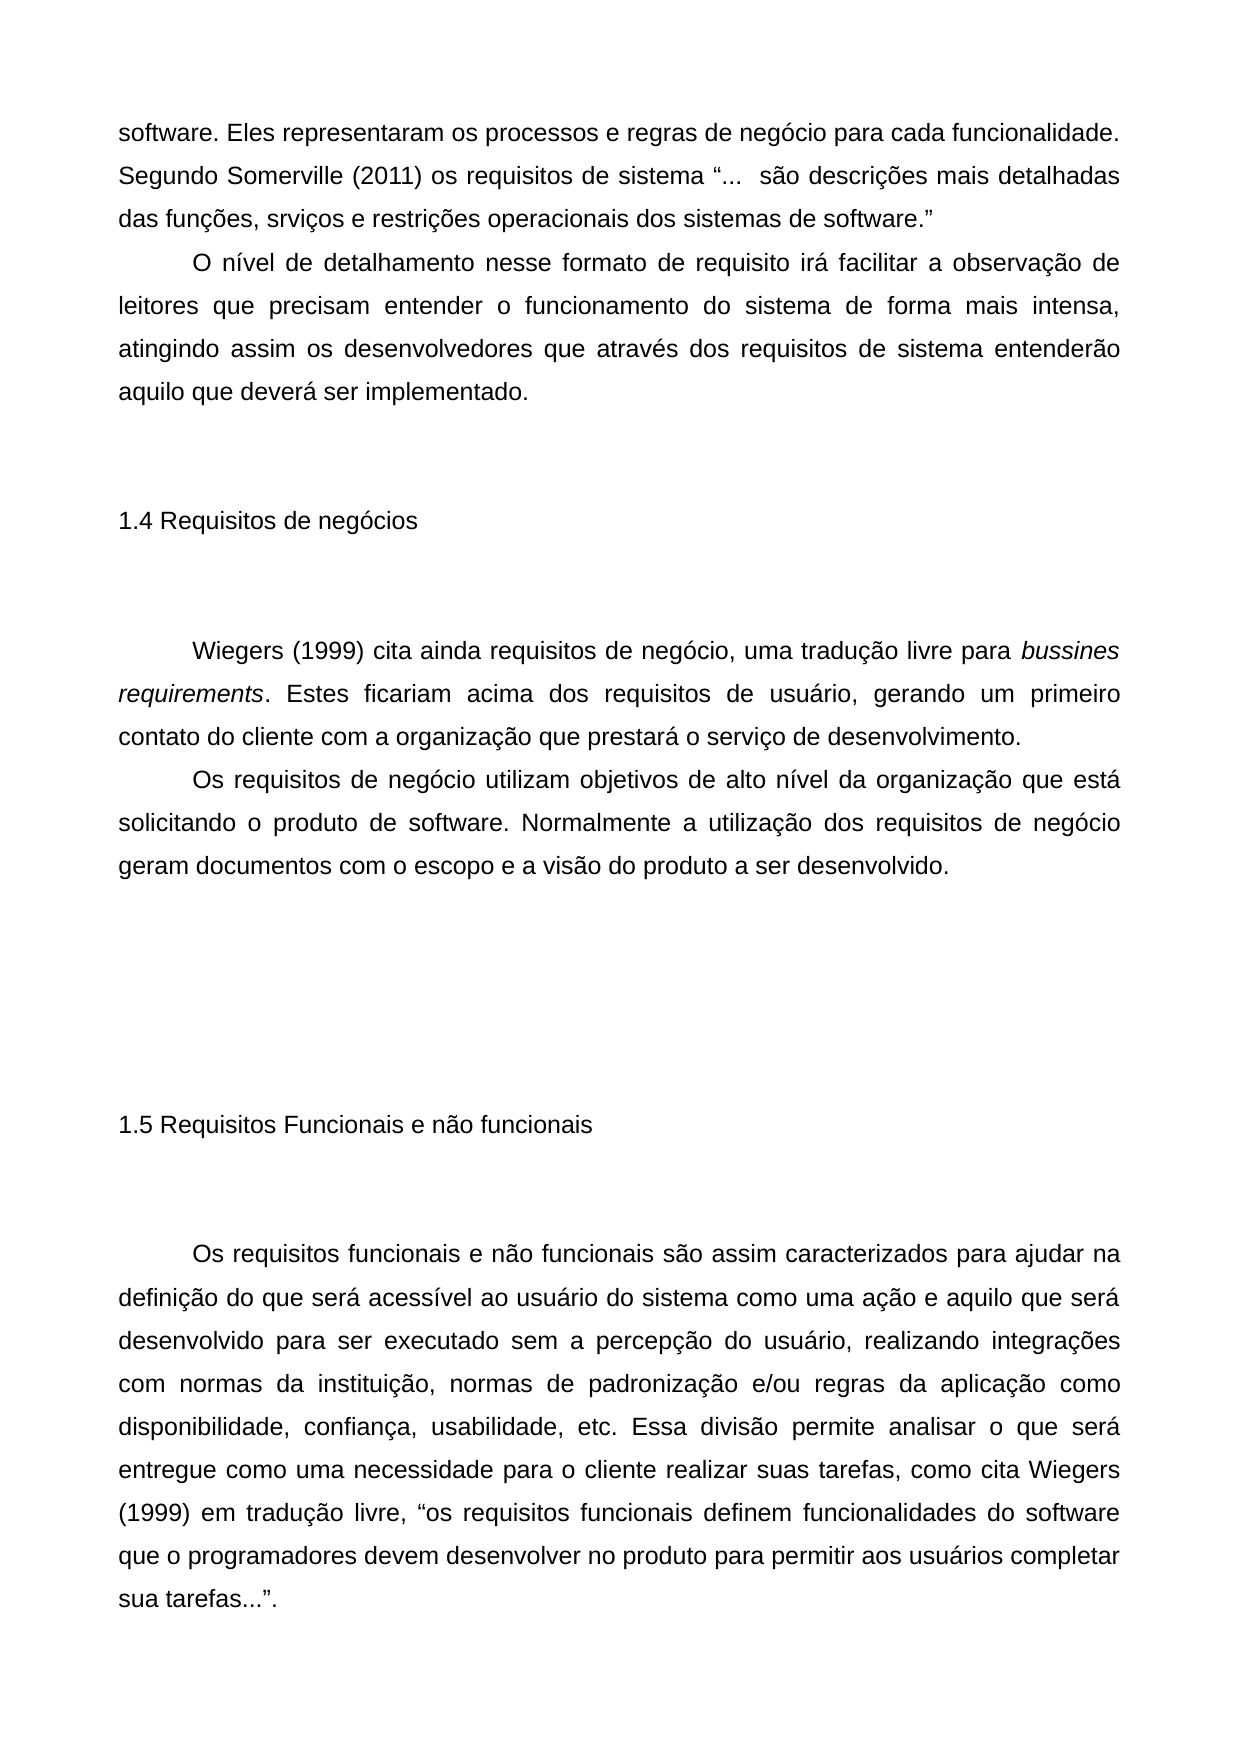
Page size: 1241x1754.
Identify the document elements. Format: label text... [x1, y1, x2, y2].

text Os requisitos de negócio utilizam objetivos de alto nível da organização que está solicitando o produto de software. Normalmente a utilização dos requisitos de negócio geram documentos com o escopo e a visão do produto a ser desenvolvido. [118, 765, 1122, 880]
text 1.5 Requisitos Funcionais e não funcionais [118, 1110, 1122, 1139]
text 1.4 Requisitos de negócios [118, 506, 1122, 535]
text Os requisitos funcionais e não funcionais são assim caracterizados para ajudar na definição do que será acessível ao usuário do sistema como uma ação e aquilo que será desenvolvido para ser executado sem a percepção do usuário, realizando integrações com normas da instituição, normas de padronização e/ou regras da aplicação como disponibilidade, confiança, usabilidade, etc. Essa divisão permite analisar o que será entregue como uma necessidade para o cliente realizar suas tarefas, como cita Wiegers (1999) em tradução livre, “os requisitos funcionais definem funcionalidades do software que o programadores devem desenvolver no produto para permitir aos usuários completar sua tarefas...”. [118, 1239, 1122, 1613]
text software. Eles representaram os processos e regras de negócio para cada funcionalidade. Segundo Somerville (2011) os requisitos de sistema “... são descrições mais detalhadas das funções, srviços e restrições operacionais dos sistemas de software.” [118, 118, 1122, 233]
text Wiegers (1999) cita ainda requisitos de negócio, uma tradução livre para bussines requirements. Estes ficariam acima dos requisitos de usuário, gerando um primeiro contato do cliente com a organização que prestará o serviço de desenvolvimento. [118, 636, 1122, 751]
text O nível de detalhamento nesse formato de requisito irá facilitar a observação de leitores que precisam entender o funcionamento do sistema de forma mais intensa, atingindo assim os desenvolvedores que através dos requisitos de sistema entenderão aquilo que deverá ser implementado. [118, 247, 1122, 406]
